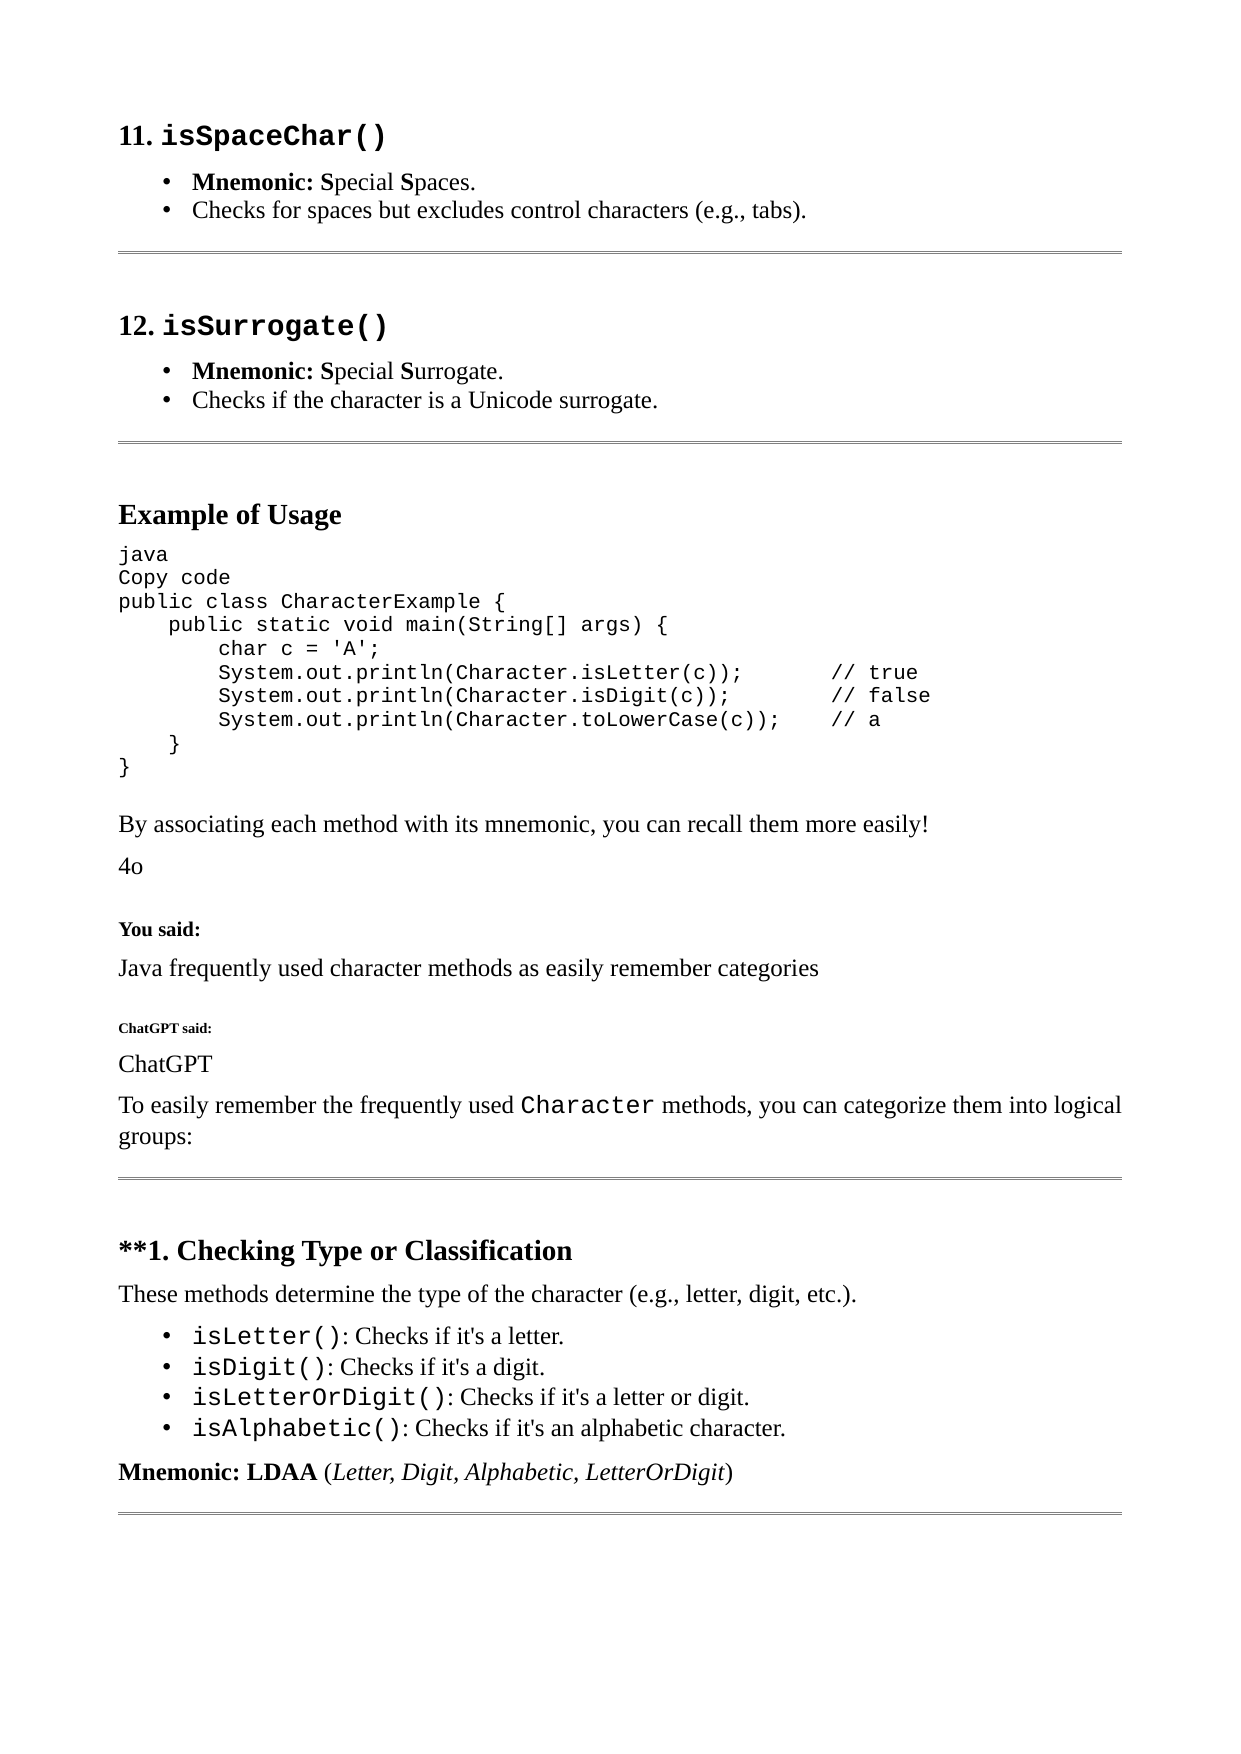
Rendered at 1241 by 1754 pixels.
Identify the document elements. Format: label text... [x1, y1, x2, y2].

text System.out.println(Character.isDigit(c)); // false [118, 685, 1122, 709]
text } [118, 733, 1122, 756]
list Checks for spaces but excludes control characters (e.g., tabs). [162, 195, 1122, 224]
text Copy code [118, 567, 1122, 591]
text System.out.println(Character.isLetter(c)); // true [118, 662, 1122, 685]
list Checks if the character is a Unicode surrogate. [162, 385, 1122, 414]
text By associating each method with its mnemonic, you can recall them more easily! [118, 809, 1122, 838]
subtitle 11. isSpaceChar() [118, 118, 1122, 154]
text } [118, 756, 1122, 780]
list isDigit(): Checks if it's a digit. [162, 1352, 1122, 1382]
subtitle ChatGPT said: [118, 1020, 1122, 1037]
subtitle Example of Usage [118, 497, 1122, 531]
text public static void main(String[] args) { [118, 614, 1122, 638]
text Mnemonic: LDAA (Letter, Digit, Alphabetic, LetterOrDigit) [118, 1457, 1122, 1485]
text To easily remember the frequently used Character methods, you can categorize them into logical groups: [118, 1090, 1122, 1150]
list isLetterOrDigit(): Checks if it's a letter or digit. [162, 1382, 1122, 1413]
text System.out.println(Character.toLowerCase(c)); // a [118, 709, 1122, 733]
list isLetter(): Checks if it's a letter. [162, 1321, 1122, 1352]
text 4o [118, 851, 1122, 879]
list Mnemonic: Special Spaces. [162, 167, 1122, 195]
list Mnemonic: Special Surrogate. [162, 356, 1122, 385]
text java [118, 543, 1122, 567]
subtitle **1. Checking Type or Classification [118, 1233, 1122, 1267]
text ChatGPT [118, 1049, 1122, 1078]
text Java frequently used character methods as easily remember categories [118, 953, 1122, 982]
list isAlphabetic(): Checks if it's an alphabetic character. [162, 1413, 1122, 1444]
text public class CharacterExample { [118, 591, 1122, 614]
subtitle You said: [118, 917, 1122, 941]
text These methods determine the type of the character (e.g., letter, digit, etc.). [118, 1279, 1122, 1308]
subtitle 12. isSurrogate() [118, 308, 1122, 344]
text char c = 'A'; [118, 638, 1122, 662]
